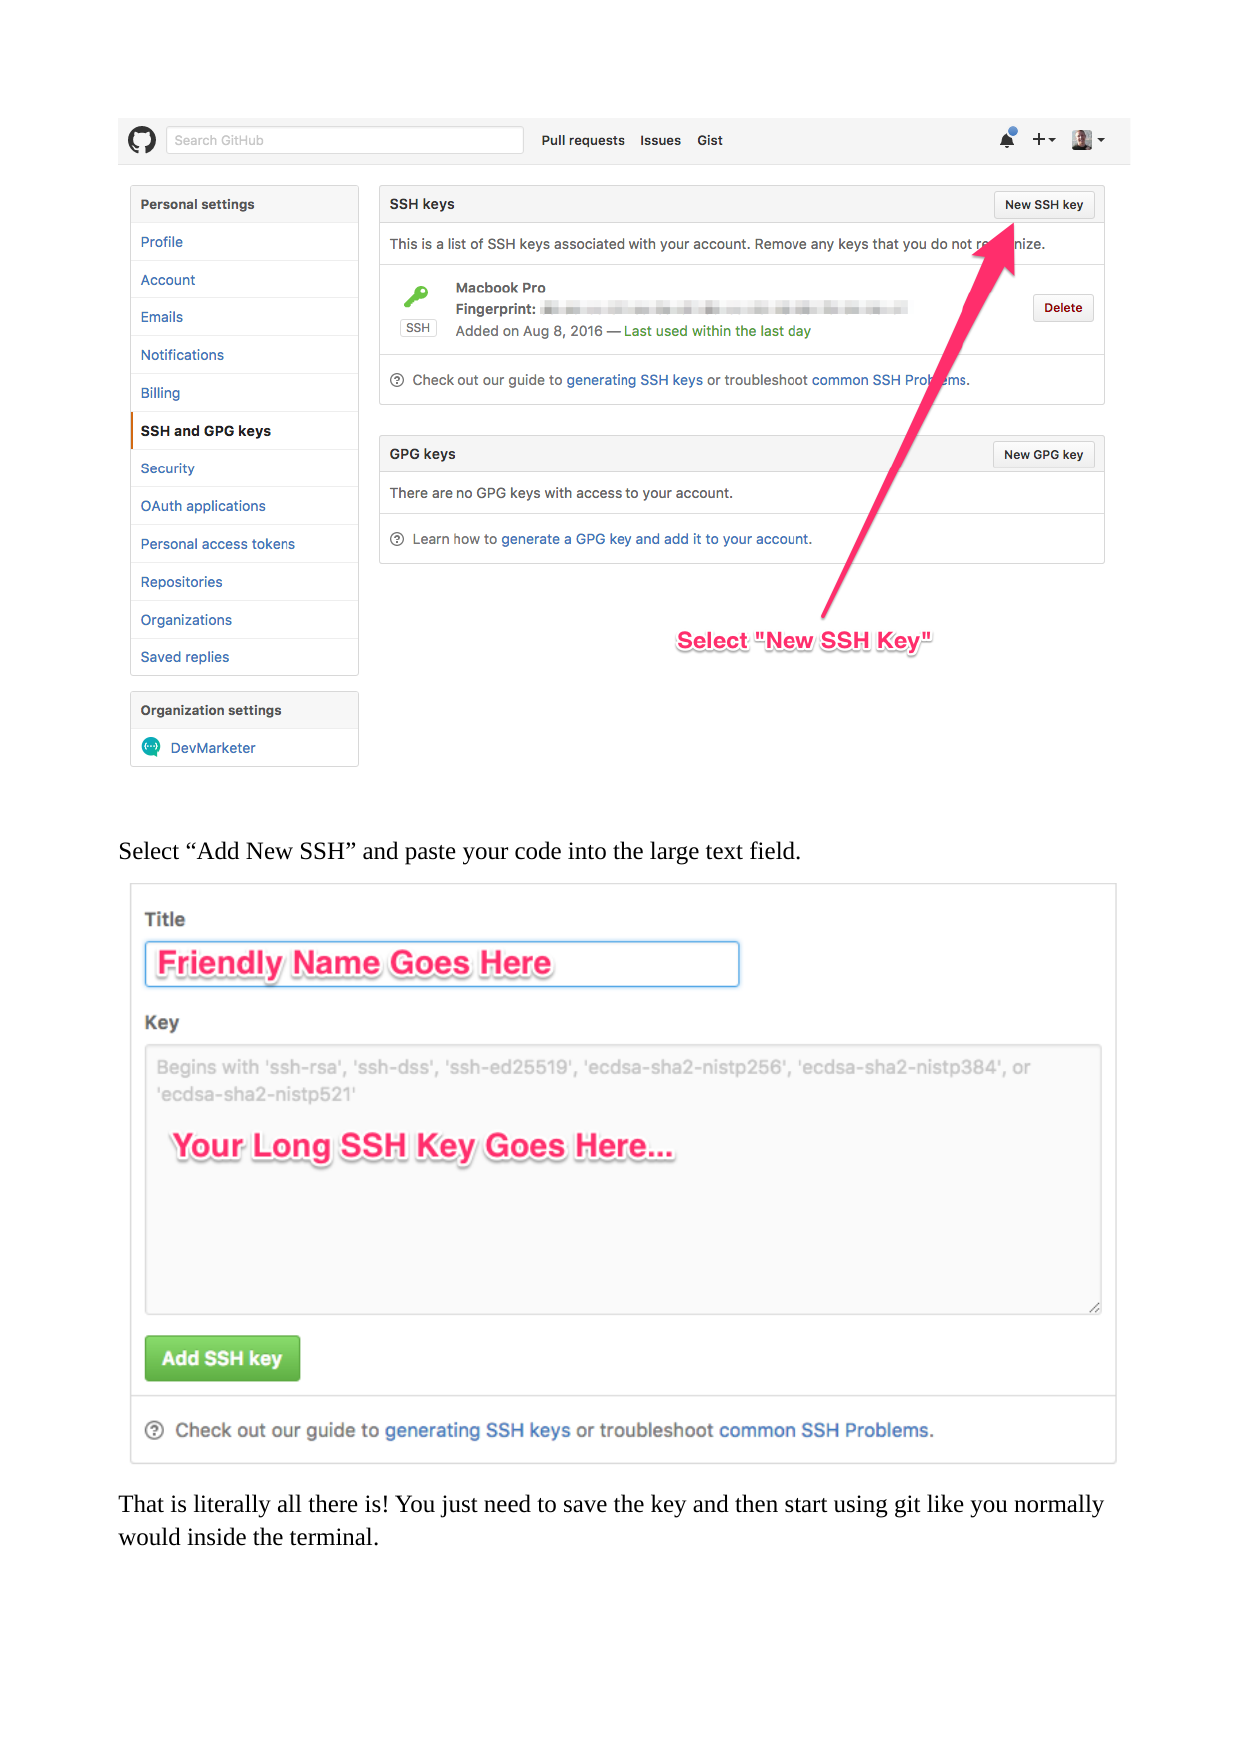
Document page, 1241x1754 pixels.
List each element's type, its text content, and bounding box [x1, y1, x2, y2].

picture [118, 118, 1131, 818]
text That is literally all there is! You just need to save the key and then start using git like you normally would inside the terminal. [118, 1489, 1122, 1551]
picture [118, 883, 1125, 1471]
text Select “Add New SSH” and paste your code into the large text field. [118, 836, 1122, 865]
